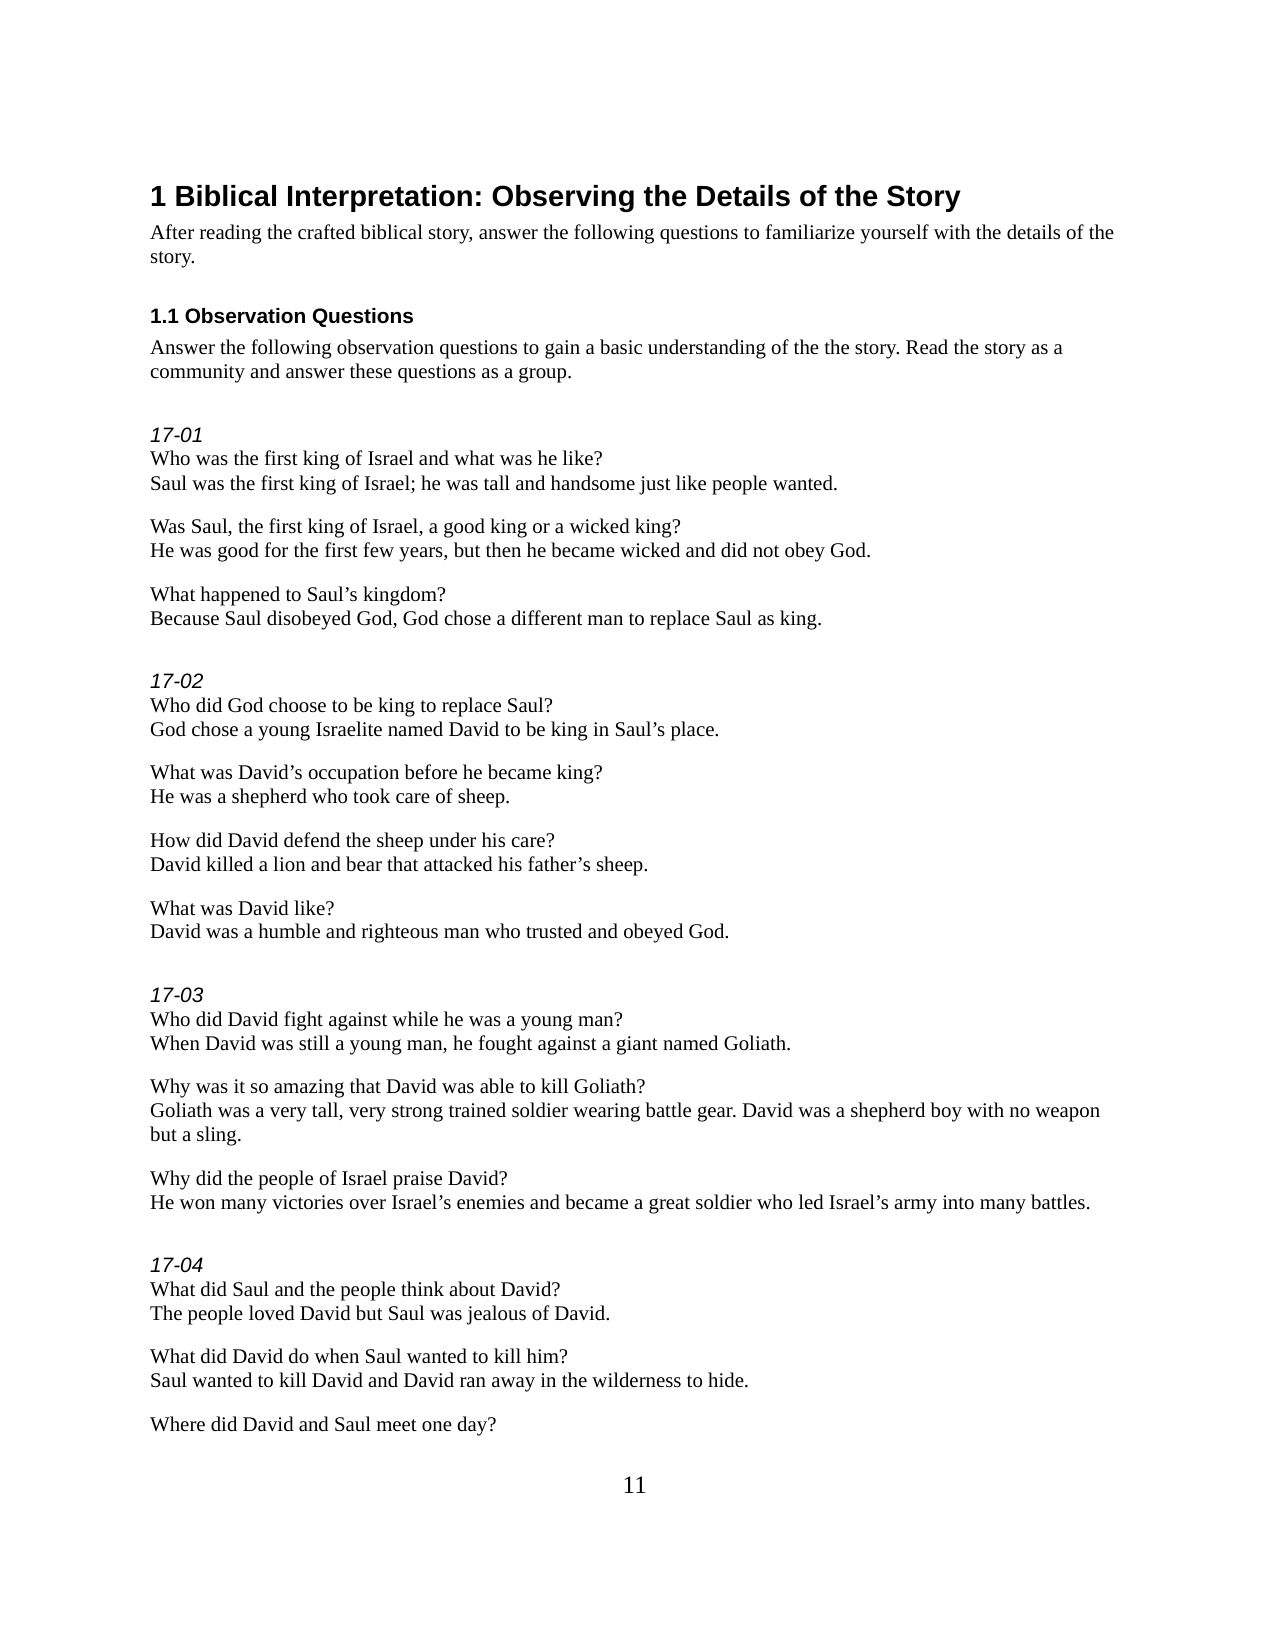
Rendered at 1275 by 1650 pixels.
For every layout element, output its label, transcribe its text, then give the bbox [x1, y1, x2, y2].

subtitle 17-04 [150, 1253, 1125, 1277]
text How did David defend the sheep under his care? David killed a lion and bear that attacked his father’s sheep. [150, 828, 1125, 876]
subtitle 17-03 [150, 982, 1125, 1006]
subtitle 1 Biblical Interpretation: Observing the Details of the Story [150, 179, 1125, 212]
text What was David like? David was a humble and righteous man who trusted and obeyed God. [150, 895, 1125, 943]
text What did David do when Saul wanted to kill him? Saul wanted to kill David and David ran away in the wilderness to hide. [150, 1344, 1125, 1392]
subtitle 1.1 Observation Questions [150, 304, 1125, 328]
text What did Saul and the people think about David? The people loved David but Saul was jealous of David. [150, 1277, 1125, 1325]
text What was David’s occupation before he became king? He was a shepherd who took care of sheep. [150, 760, 1125, 808]
text Who was the first king of Israel and what was he like? Saul was the first king of Israel; he was tall and handsome just like people wanted. [150, 446, 1125, 494]
subtitle 17-02 [150, 669, 1125, 693]
text After reading the crafted biblical story, answer the following questions to familiarize yourself with the details of the story. [150, 220, 1125, 268]
text Who did God choose to be king to replace Saul? God chose a young Israelite named David to be king in Saul’s place. [150, 693, 1125, 741]
text Why did the people of Israel praise David? He won many victories over Israel’s enemies and became a great soldier who led Israel’s army into many battles. [150, 1166, 1125, 1214]
text Was Saul, the first king of Israel, a good king or a wicked king? He was good for the first few years, but then he became wicked and did not obey God. [150, 514, 1125, 562]
text Where did David and Saul meet one day? [150, 1412, 1125, 1436]
text Answer the following observation questions to gain a basic understanding of the the story. Read the story as a community and answer these questions as a group. [150, 335, 1125, 383]
text What happened to Saul’s kingdom? Because Saul disobeyed God, God chose a different man to replace Saul as king. [150, 582, 1125, 630]
text Who did David fight against while he was a young man? When David was still a young man, he fought against a giant named Goliath. [150, 1006, 1125, 1054]
subtitle 17-01 [150, 422, 1125, 446]
text Why was it so amazing that David was able to kill Goliath? Goliath was a very tall, very strong trained soldier wearing battle gear. David was a shepherd boy with no weapon but a sling. [150, 1074, 1125, 1146]
